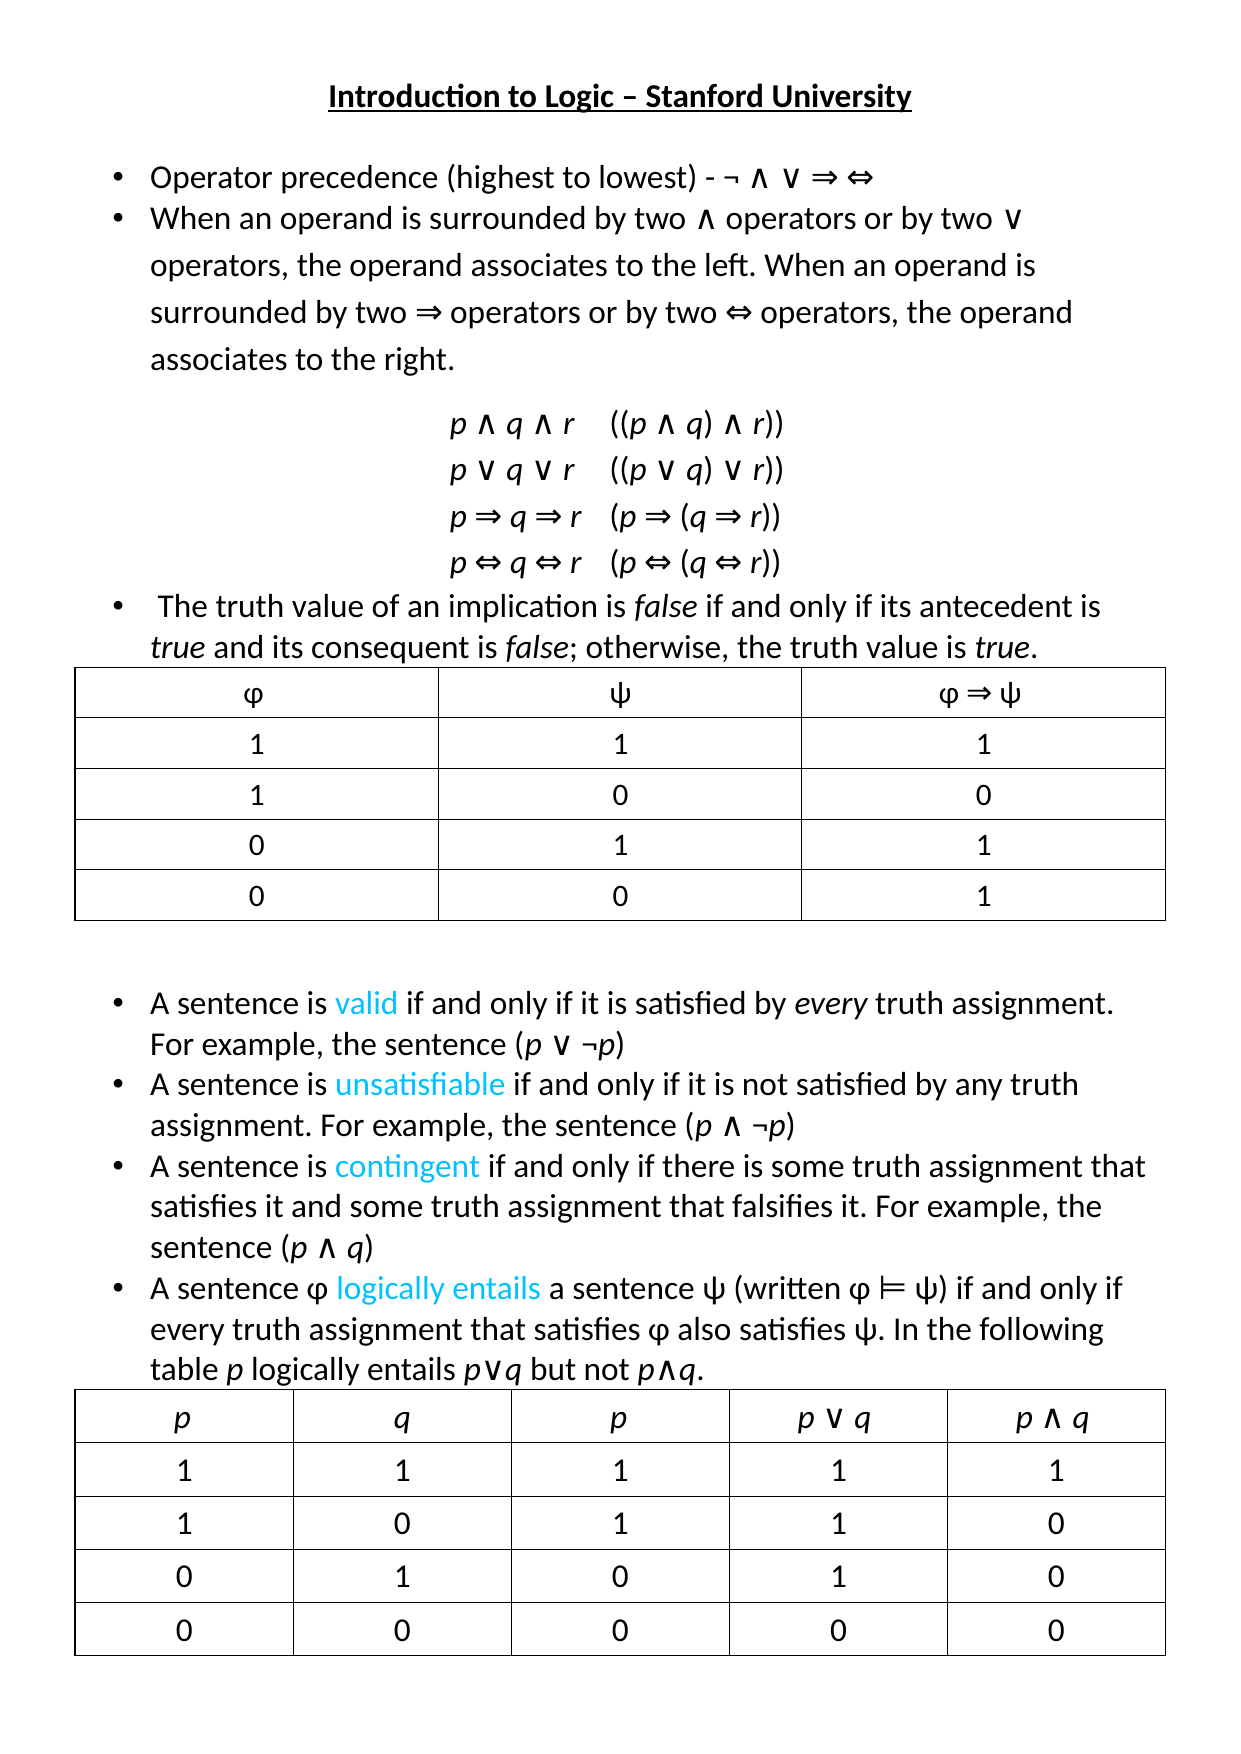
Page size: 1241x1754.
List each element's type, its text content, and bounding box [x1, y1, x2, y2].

table_cell (p ⇔ (q ⇔ r)) [606, 539, 794, 585]
table_cell 1 [439, 820, 801, 869]
table_header p ∧ q [948, 1390, 1165, 1442]
table_header p [76, 1390, 293, 1442]
table_header φ [76, 668, 438, 717]
table_cell 0 [730, 1603, 947, 1655]
table_header ((p ∧ q) ∧ r)) [606, 399, 794, 445]
table_cell 1 [802, 820, 1165, 869]
table_cell 0 [439, 870, 801, 920]
table_cell 1 [512, 1497, 729, 1549]
table_cell 1 [76, 769, 438, 818]
table_cell 1 [439, 718, 801, 768]
table_header ψ [439, 668, 801, 717]
list The truth value of an implication is false if and only if its antecedent is true and its consequent is false; otherwise, the truth value is true. [112, 585, 1165, 667]
table_cell [596, 492, 606, 538]
table_header p ∧ q ∧ r [447, 399, 596, 445]
table_cell 1 [802, 718, 1165, 768]
table_header q [294, 1390, 511, 1442]
table_cell 0 [439, 769, 801, 818]
table_cell 0 [948, 1603, 1165, 1655]
list A sentence φ logically entails a sentence ψ (written φ ⊨ ψ) if and only if every truth assignment that satisfies φ also satisfies ψ. In the following table p logically entails p∨q but not p∧q. [112, 1267, 1165, 1389]
text Introduction to Logic – Stanford University [75, 75, 1165, 116]
table_cell 0 [76, 820, 438, 869]
table_cell 1 [730, 1443, 947, 1496]
table_header p ∨ q [730, 1390, 947, 1442]
table_header φ ⇒ ψ [802, 668, 1165, 717]
list A sentence is contingent if and only if there is some truth assignment that satisfies it and some truth assignment that falsifies it. For example, the sentence (p ∧ q) [112, 1145, 1165, 1267]
table_cell 0 [512, 1603, 729, 1655]
table_cell 0 [294, 1603, 511, 1655]
table_cell 1 [730, 1497, 947, 1549]
table_cell 1 [76, 1443, 293, 1496]
table_header [596, 399, 606, 445]
table_cell p ⇔ q ⇔ r [447, 539, 596, 585]
table_cell 1 [948, 1443, 1165, 1496]
table_cell ((p ∨ q) ∨ r)) [606, 445, 794, 492]
list A sentence is unsatisfiable if and only if it is not satisfied by any truth assignment. For example, the sentence (p ∧ ¬p) [112, 1063, 1165, 1145]
list When an operand is surrounded by two ∧ operators or by two ∨ operators, the operand associates to the left. When an operand is surrounded by two ⇒ operators or by two ⇔ operators, the operand associates to the right. [112, 197, 1165, 378]
table_cell 1 [730, 1550, 947, 1602]
list Operator precedence (highest to lowest) - ¬ ∧ ∨ ⇒ ⇔ [112, 156, 1165, 197]
table_cell 1 [294, 1443, 511, 1496]
table_cell 1 [76, 718, 438, 768]
table_cell 1 [802, 870, 1165, 920]
table_header p [512, 1390, 729, 1442]
table_cell 0 [512, 1550, 729, 1602]
list A sentence is valid if and only if it is satisfied by every truth assignment. For example, the sentence (p ∨ ¬p) [112, 982, 1165, 1063]
table_cell 0 [294, 1497, 511, 1549]
table_cell 1 [76, 1497, 293, 1549]
table_cell 0 [802, 769, 1165, 818]
table_cell 0 [948, 1497, 1165, 1549]
table_cell (p ⇒ (q ⇒ r)) [606, 492, 794, 538]
table_cell 1 [512, 1443, 729, 1496]
table_cell 0 [76, 1550, 293, 1602]
table_cell 0 [76, 1603, 293, 1655]
table_cell 0 [76, 870, 438, 920]
table_cell [596, 539, 606, 585]
table_cell 1 [294, 1550, 511, 1602]
table_cell [596, 445, 606, 492]
table_cell p ⇒ q ⇒ r [447, 492, 596, 538]
table_cell p ∨ q ∨ r [447, 445, 596, 492]
table_cell 0 [948, 1550, 1165, 1602]
